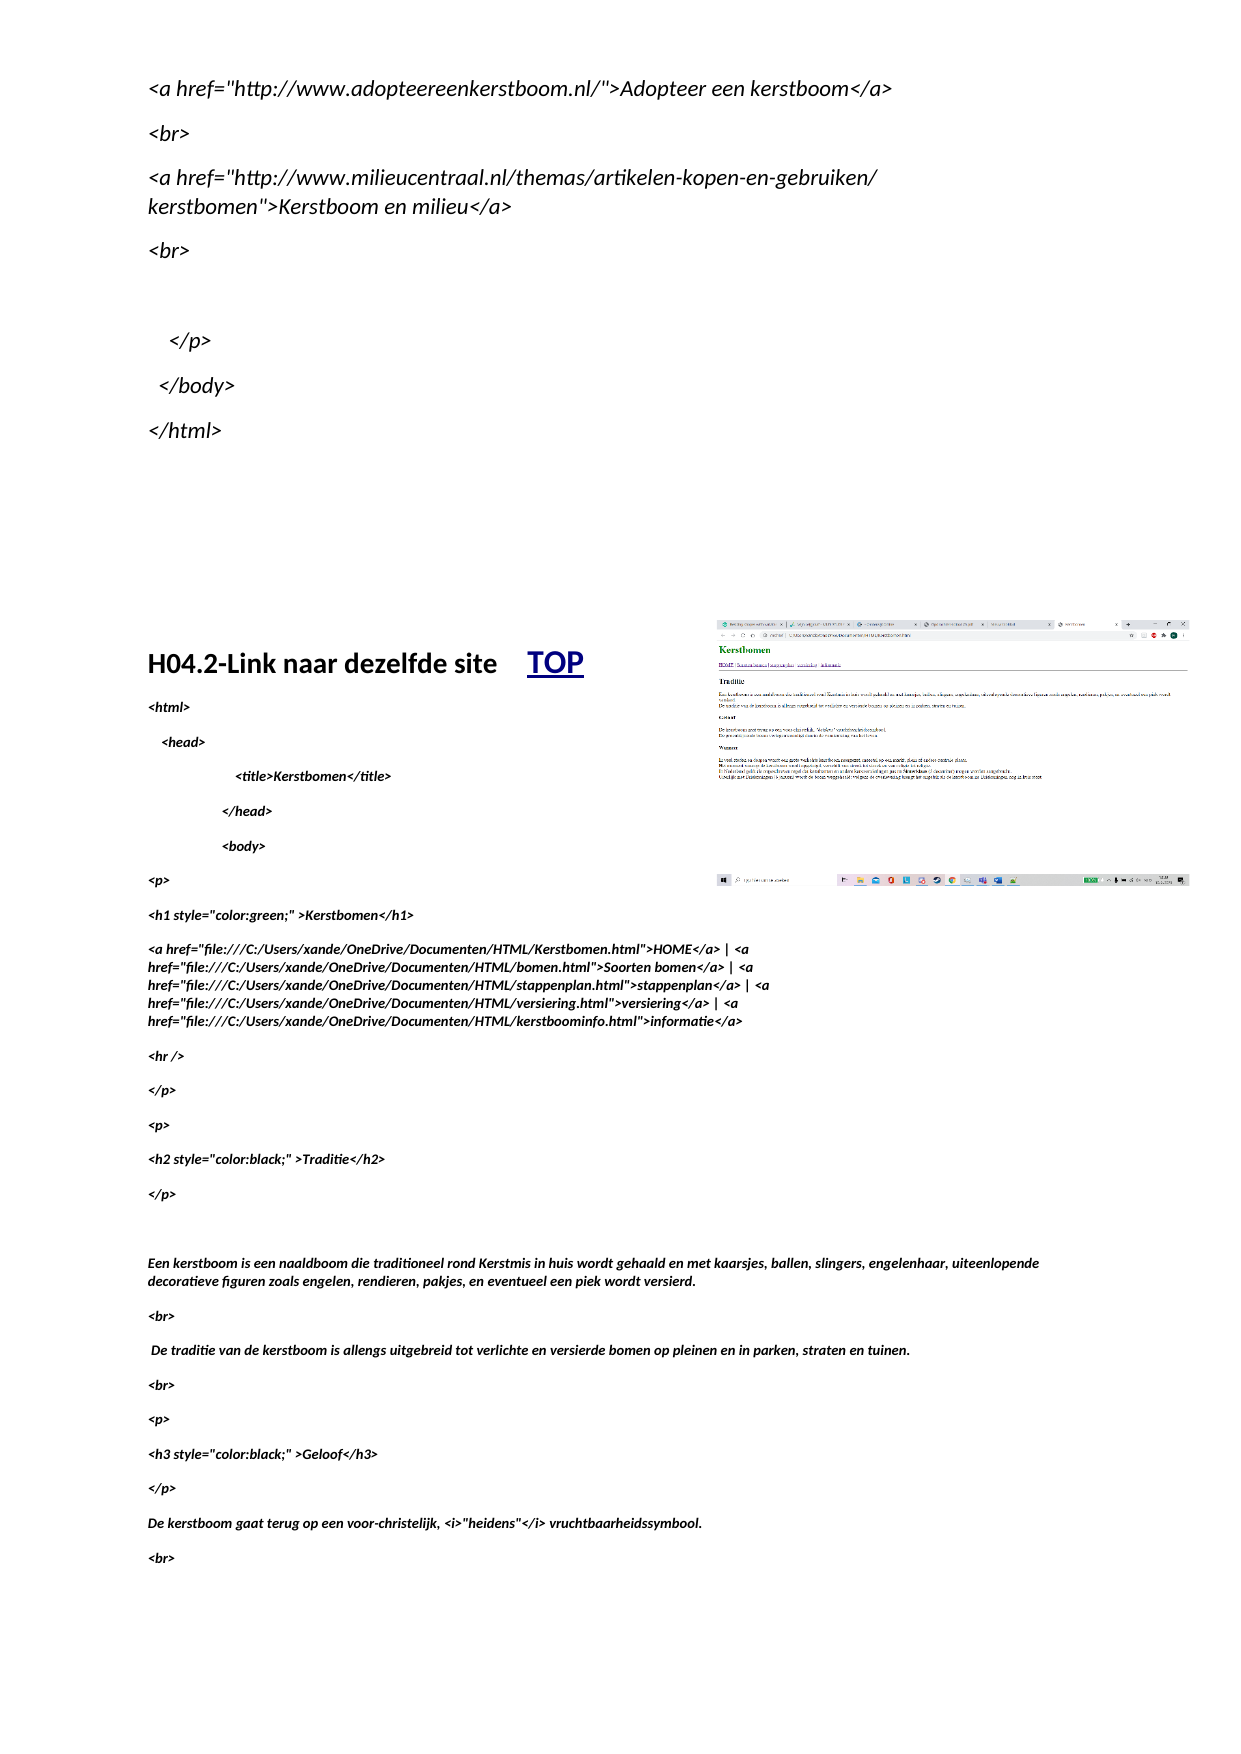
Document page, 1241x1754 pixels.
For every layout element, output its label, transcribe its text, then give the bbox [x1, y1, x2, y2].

text </p> [148, 1480, 1093, 1497]
text <br> [148, 119, 1093, 147]
text </head> [148, 802, 716, 820]
text H04.2-Link naar dezelfde site TOP [148, 641, 716, 681]
text <a href="http://www.milieucentraal.nl/themas/artikelen-kopen-en-gebruiken/kerstbomen">Kerstboom en milieu</a> [148, 163, 1093, 220]
text </html> [148, 416, 1093, 444]
text <head> [148, 733, 716, 751]
text <br> [148, 237, 1093, 265]
text <p> [148, 871, 1093, 889]
text <a href="file:///C:/Users/xande/OneDrive/Documenten/HTML/Kerstbomen.html">HOME</a> | <a href="file:///C:/Users/xande/OneDrive/Documenten/HTML/bomen.html">Soorten bomen</a> | <a href="file:///C:/Users/xande/OneDrive/Documenten/HTML/stappenplan.html">stappenplan</a> | <a href="file:///C:/Users/xande/OneDrive/Documenten/HTML/versiering.html">versiering</a> | <a href="file:///C:/Users/xande/OneDrive/Documenten/HTML/kerstboominfo.html">informatie</a> [148, 941, 1093, 1030]
text De kerstboom gaat terug op een voor-christelijk, <i>"heidens"</i> vruchtbaarheidssymbool. [148, 1514, 1093, 1532]
text <a href="http://www.adopteereenkerstboom.nl/">Adopteer een kerstboom</a> [148, 74, 1093, 102]
text <br> [148, 1376, 1093, 1394]
text </p> [148, 1081, 1093, 1099]
text </p> [148, 1185, 1093, 1203]
text <br> [148, 1307, 1093, 1324]
text <html> [148, 698, 716, 716]
text <title>Kerstbomen</title> [148, 768, 716, 785]
text <p> [148, 1116, 1093, 1134]
text <h1 style="color:green;" >Kerstbomen</h1> [148, 906, 1093, 924]
text </p> [148, 326, 1093, 354]
text Een kerstboom is een naaldboom die traditioneel rond Kerstmis in huis wordt gehaald en met kaarsjes, ballen, slingers, engelenhaar, uiteenlopende decoratieve figuren zoals engelen, rendieren, pakjes, en eventueel een piek wordt versierd. [148, 1254, 1093, 1290]
text <h3 style="color:black;" >Geloof</h3> [148, 1445, 1093, 1463]
text <body> [148, 837, 716, 854]
text <br> [148, 1549, 1093, 1567]
text <p> [148, 1411, 1093, 1428]
text <hr /> [148, 1047, 1093, 1064]
text </body> [148, 371, 1093, 399]
text De traditie van de kerstboom is allengs uitgebreid tot verlichte en versierde bomen op pleinen en in parken, straten en tuinen. [148, 1341, 1093, 1359]
text <h2 style="color:black;" >Traditie</h2> [148, 1151, 1093, 1168]
